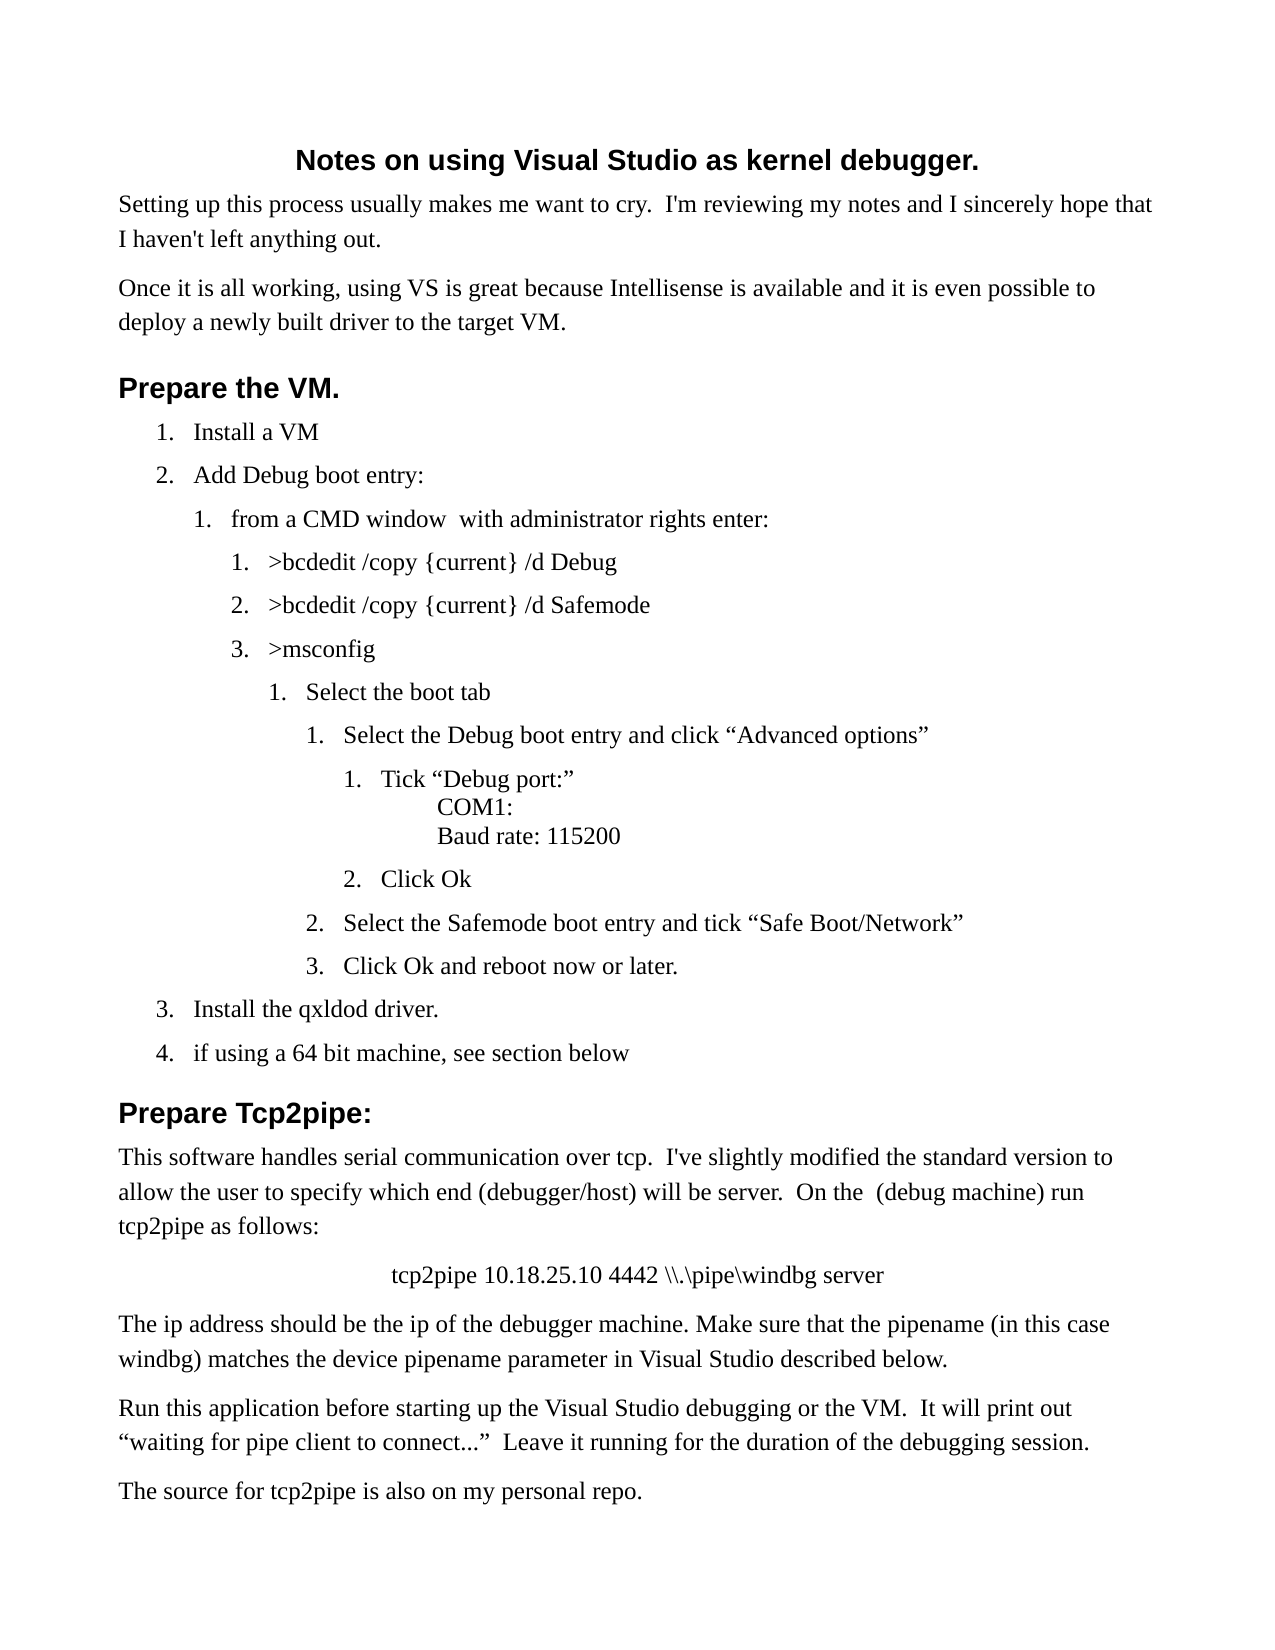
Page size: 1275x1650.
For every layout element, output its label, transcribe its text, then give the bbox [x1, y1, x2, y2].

text The ip address should be the ip of the debugger machine. Make sure that the pipename (in this case windbg) matches the device pipename parameter in Visual Studio described below. [118, 1309, 1157, 1372]
list from a CMD window with administrator rights enter: [193, 504, 1157, 532]
subtitle Prepare Tcp2pipe: [118, 1096, 1157, 1129]
text Once it is all working, using VS is great because Intellisense is available and it is even possible to deploy a newly built driver to the target VM. [118, 273, 1157, 336]
text This software handles serial communication over tcp. I've slightly modified the standard version to allow the user to specify which end (debugger/host) will be server. On the (debug machine) run tcp2pipe as follows: [118, 1142, 1157, 1240]
subtitle Prepare the VM. [118, 371, 1157, 404]
text The source for tcp2pipe is also on my personal repo. [118, 1476, 1157, 1505]
list Add Debug boot entry: [156, 460, 1157, 489]
list Click Ok [343, 864, 1157, 893]
list Select the Debug boot entry and click “Advanced options” [306, 720, 1157, 749]
list >bcdedit /copy {current} /d Debug [231, 547, 1157, 576]
list if using a 64 bit machine, see section below [156, 1038, 1157, 1067]
subtitle Notes on using Visual Studio as kernel debugger. [118, 143, 1157, 177]
list Install a VM [156, 417, 1157, 446]
list Tick “Debug port:” COM1: Baud rate: 115200 [343, 764, 1157, 850]
list Click Ok and reboot now or later. [306, 951, 1157, 980]
list Select the Safemode boot entry and tick “Safe Boot/Network” [306, 908, 1157, 937]
list >msconfig [231, 634, 1157, 662]
text Setting up this process usually makes me want to cry. I'm reviewing my notes and I sincerely hope that I haven't left anything out. [118, 189, 1157, 252]
list Install the qxldod driver. [156, 994, 1157, 1023]
text tcp2pipe 10.18.25.10 4442 \\.\pipe\windbg server [118, 1260, 1157, 1289]
text Run this application before starting up the Visual Studio debugging or the VM. It will print out “waiting for pipe client to connect...” Leave it running for the duration of the debugging session. [118, 1393, 1157, 1456]
list >bcdedit /copy {current} /d Safemode [231, 590, 1157, 619]
list Select the boot tab [268, 677, 1157, 706]
